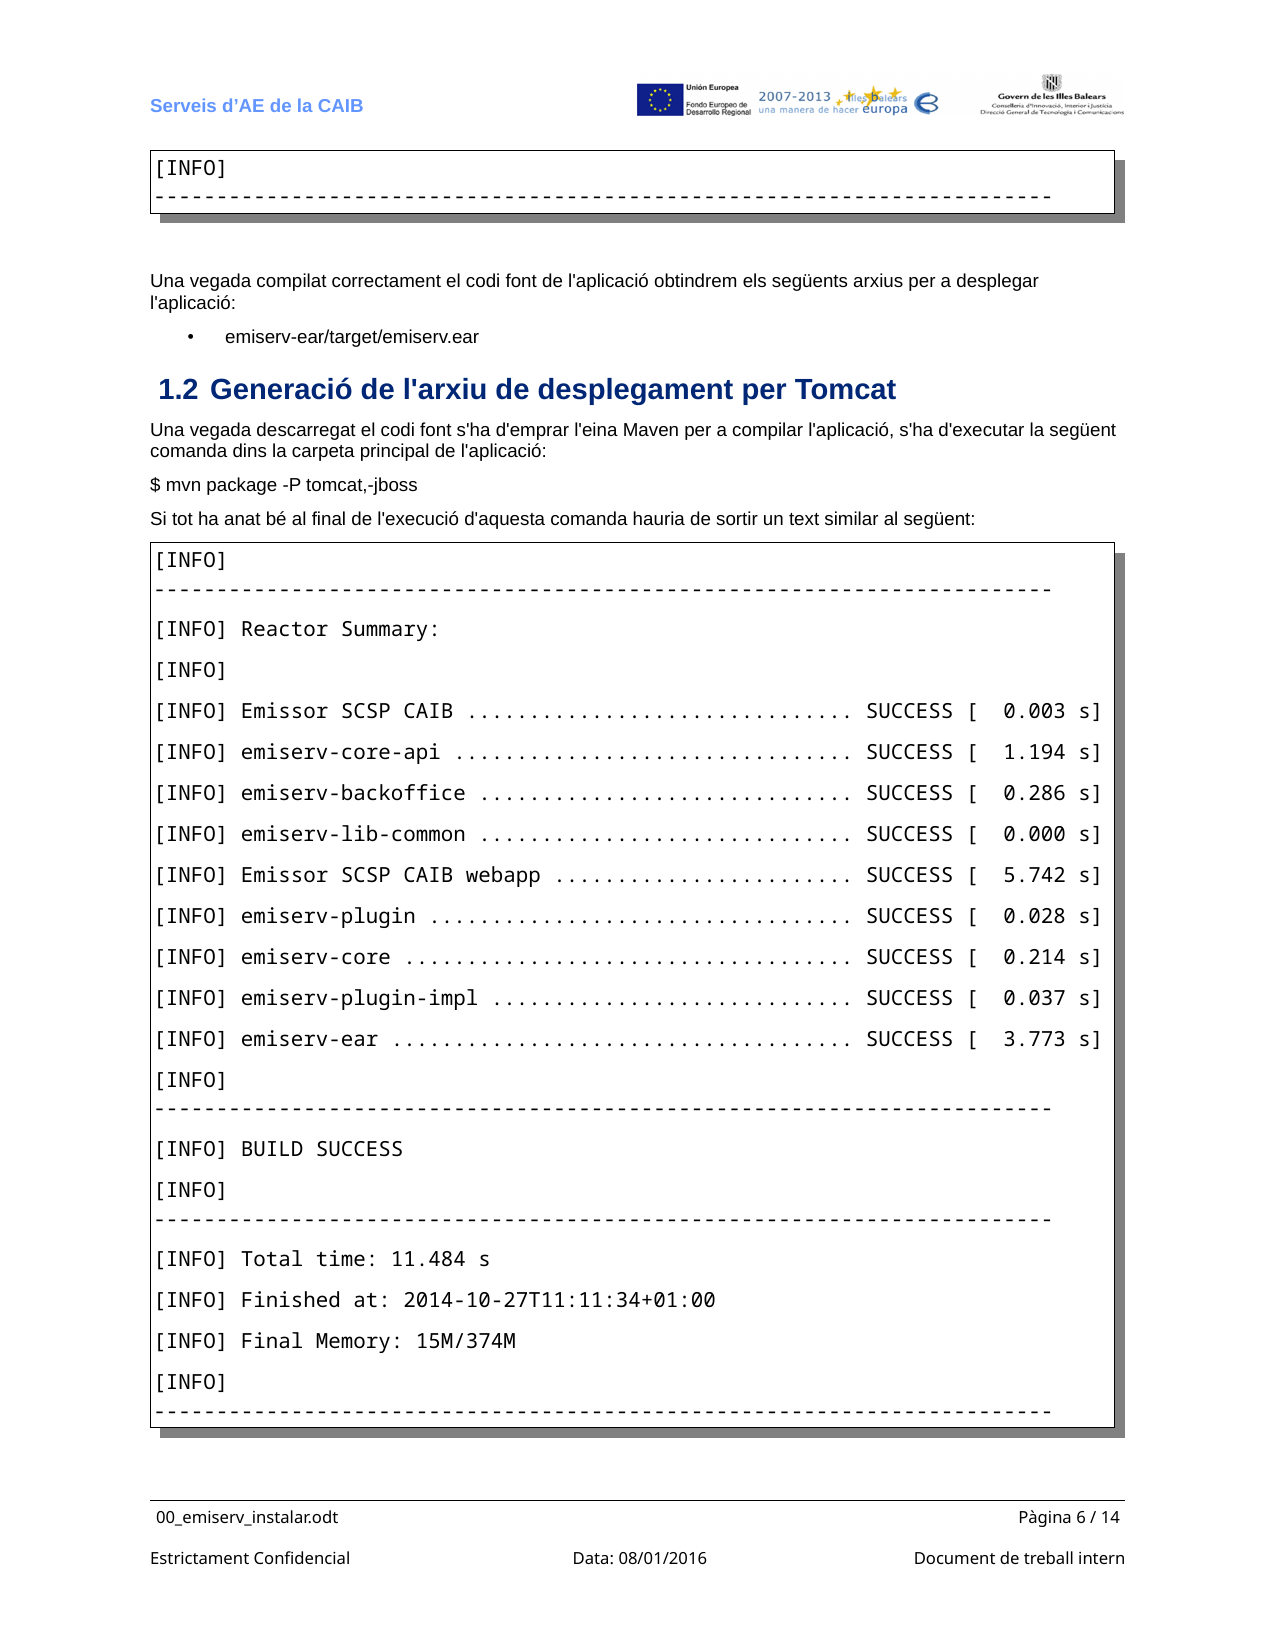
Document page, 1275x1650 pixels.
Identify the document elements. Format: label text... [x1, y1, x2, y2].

text [INFO] emiserv-core .................................... SUCCESS [ 0.214 s] [151, 939, 1114, 971]
text [INFO] Final Memory: 15M/374M [151, 1323, 1114, 1355]
text $ mvn package -P tomcat,-jboss [150, 474, 1125, 496]
text [INFO] Total time: 11.484 s [151, 1242, 1114, 1273]
subtitle Generació de l'arxiu de desplegament per Tomcat [150, 372, 1125, 406]
text [INFO] emiserv-ear ..................................... SUCCESS [ 3.773 s] [151, 1021, 1114, 1052]
list emiserv-ear/target/emiserv.ear [187, 326, 1125, 347]
text Una vegada descarregat el codi font s'ha d'emprar l'eina Maven per a compilar l'aplicació, s'ha d'executar la següent comanda dins la carpeta principal de l'aplicació: [150, 418, 1125, 462]
text [INFO] ------------------------------------------------------------------------ [151, 543, 1114, 602]
text [INFO] emiserv-backoffice .............................. SUCCESS [ 0.286 s] [151, 775, 1114, 807]
text [INFO] [151, 652, 1114, 684]
text Una vegada compilat correctament el codi font de l'aplicació obtindrem els següents arxius per a desplegar l'aplicació: [150, 270, 1125, 313]
text [INFO] Finished at: 2014-10-27T11:11:34+01:00 [151, 1282, 1114, 1314]
text Si tot ha anat bé al final de l'execució d'aquesta comanda hauria de sortir un text similar al següent: [150, 508, 1125, 530]
text [INFO] ------------------------------------------------------------------------ [151, 1172, 1114, 1232]
text [INFO] Reactor Summary: [151, 612, 1114, 643]
text [INFO] emiserv-plugin-impl ............................. SUCCESS [ 0.037 s] [151, 980, 1114, 1011]
text [INFO] ------------------------------------------------------------------------ [151, 1062, 1114, 1122]
text [INFO] emiserv-plugin .................................. SUCCESS [ 0.028 s] [151, 898, 1114, 929]
text [INFO] BUILD SUCCESS [151, 1131, 1114, 1163]
picture [636, 73, 1125, 116]
text [INFO] ------------------------------------------------------------------------ [151, 151, 1114, 213]
text [INFO] emiserv-lib-common .............................. SUCCESS [ 0.000 s] [151, 816, 1114, 848]
text [INFO] emiserv-core-api ................................ SUCCESS [ 1.194 s] [151, 734, 1114, 766]
text [INFO] ------------------------------------------------------------------------ [151, 1364, 1114, 1427]
text [INFO] Emissor SCSP CAIB ............................... SUCCESS [ 0.003 s] [151, 693, 1114, 725]
text [INFO] Emissor SCSP CAIB webapp ........................ SUCCESS [ 5.742 s] [151, 857, 1114, 889]
